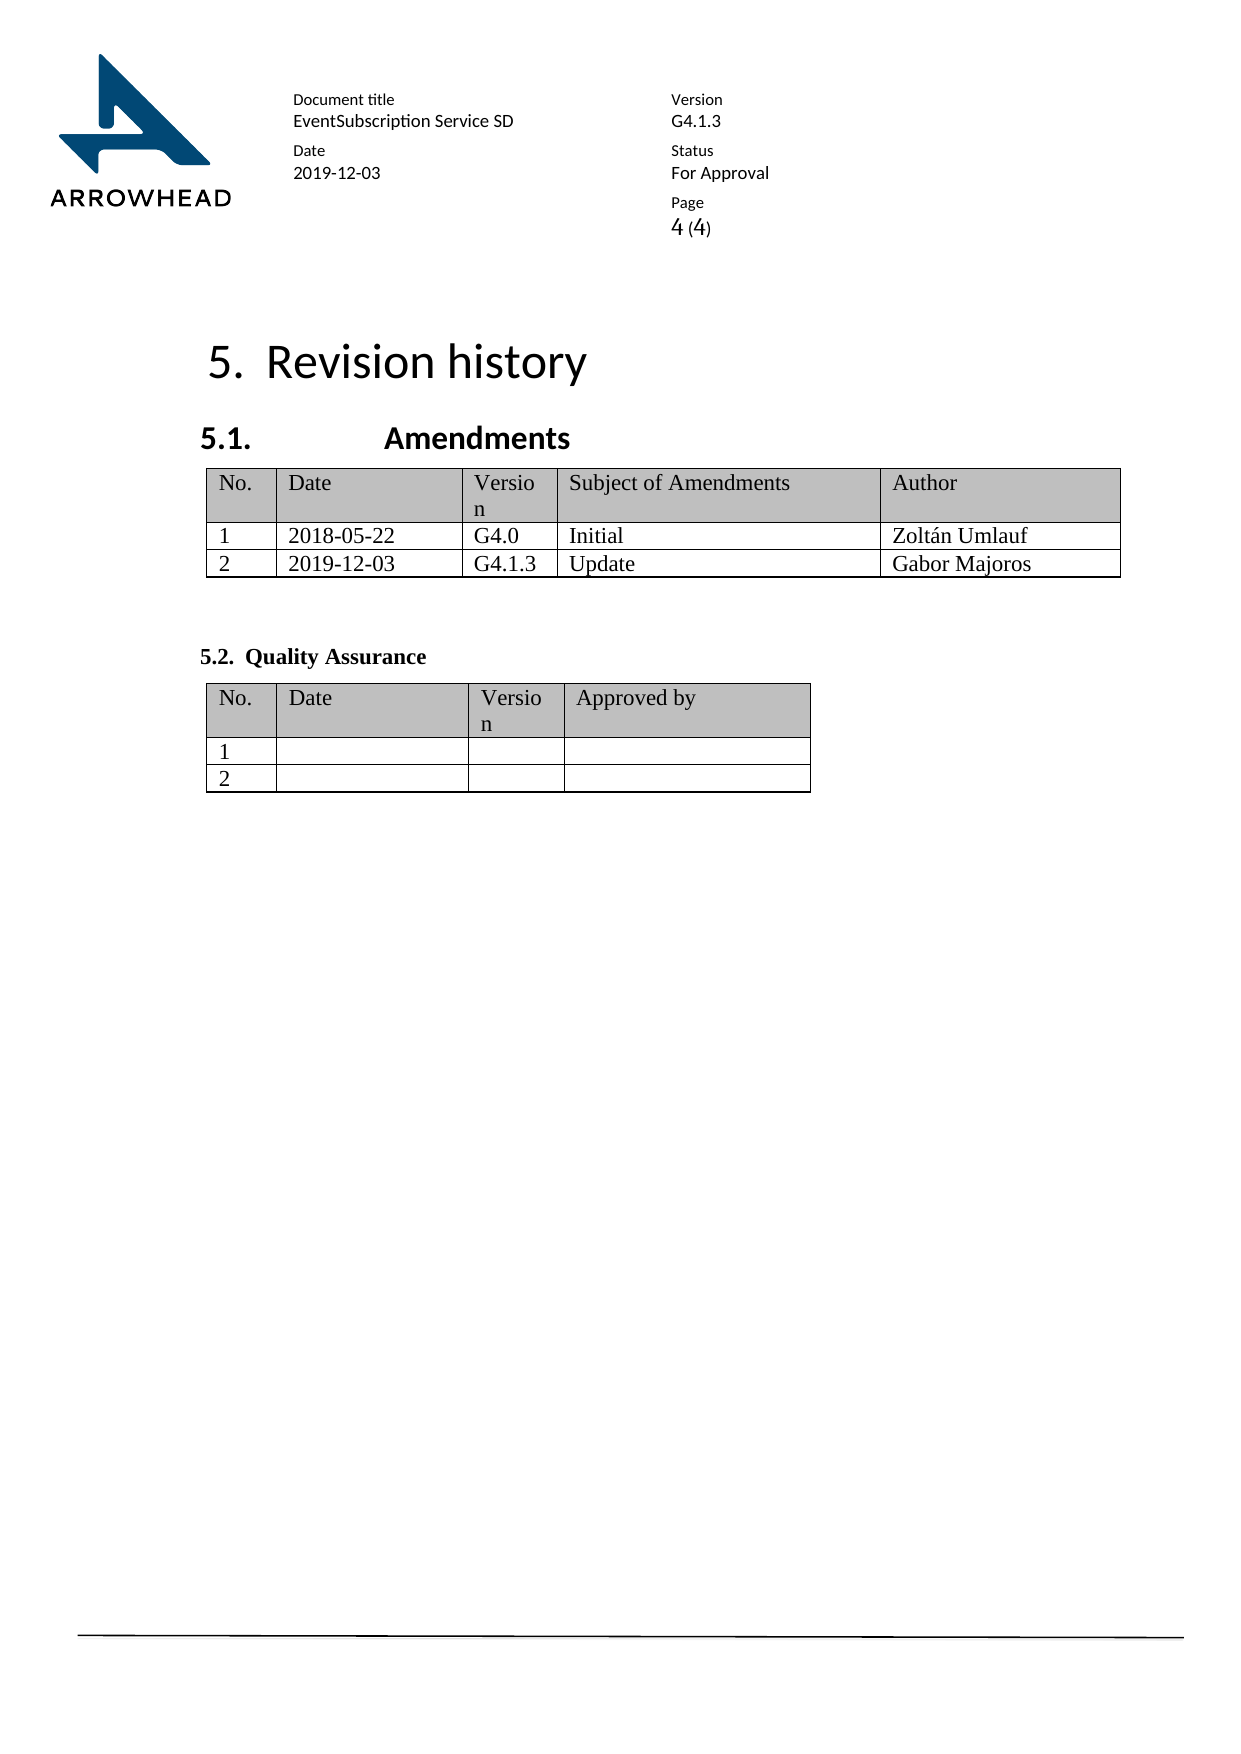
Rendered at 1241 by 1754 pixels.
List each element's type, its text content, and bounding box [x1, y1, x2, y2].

table_cell 2018-05-22 [277, 523, 462, 549]
picture [50, 54, 231, 214]
table_header Date [277, 684, 468, 737]
title Revision history [207, 339, 1122, 389]
table_header No. [207, 469, 276, 522]
table_cell [469, 765, 564, 791]
table_cell 1 [207, 738, 276, 764]
subtitle Amendments [200, 409, 1122, 459]
table_cell [277, 765, 468, 791]
table_header Subject of Amendments [558, 469, 880, 522]
table_cell G4.1.3 [463, 550, 557, 576]
table_header Date [277, 469, 462, 522]
table_cell G4.0 [463, 523, 557, 549]
table_cell [565, 765, 810, 791]
table_cell Gabor Majoros [881, 550, 1120, 576]
table_cell 1 [207, 523, 276, 549]
table_cell [565, 738, 810, 764]
table_cell 2019-12-03 [277, 550, 462, 576]
table_header Approved by [565, 684, 810, 737]
table_cell 2 [207, 550, 276, 576]
table_cell [277, 738, 468, 764]
subtitle Quality Assurance [200, 624, 1122, 674]
table_cell Update [558, 550, 880, 576]
table_cell [469, 738, 564, 764]
table_header Author [881, 469, 1120, 522]
table_header Version [463, 469, 557, 522]
table_header Version [469, 684, 564, 737]
table_cell Zoltán Umlauf [881, 523, 1120, 549]
table_header No. [207, 684, 276, 737]
table_cell 2 [207, 765, 276, 791]
table_cell Initial [558, 523, 880, 549]
